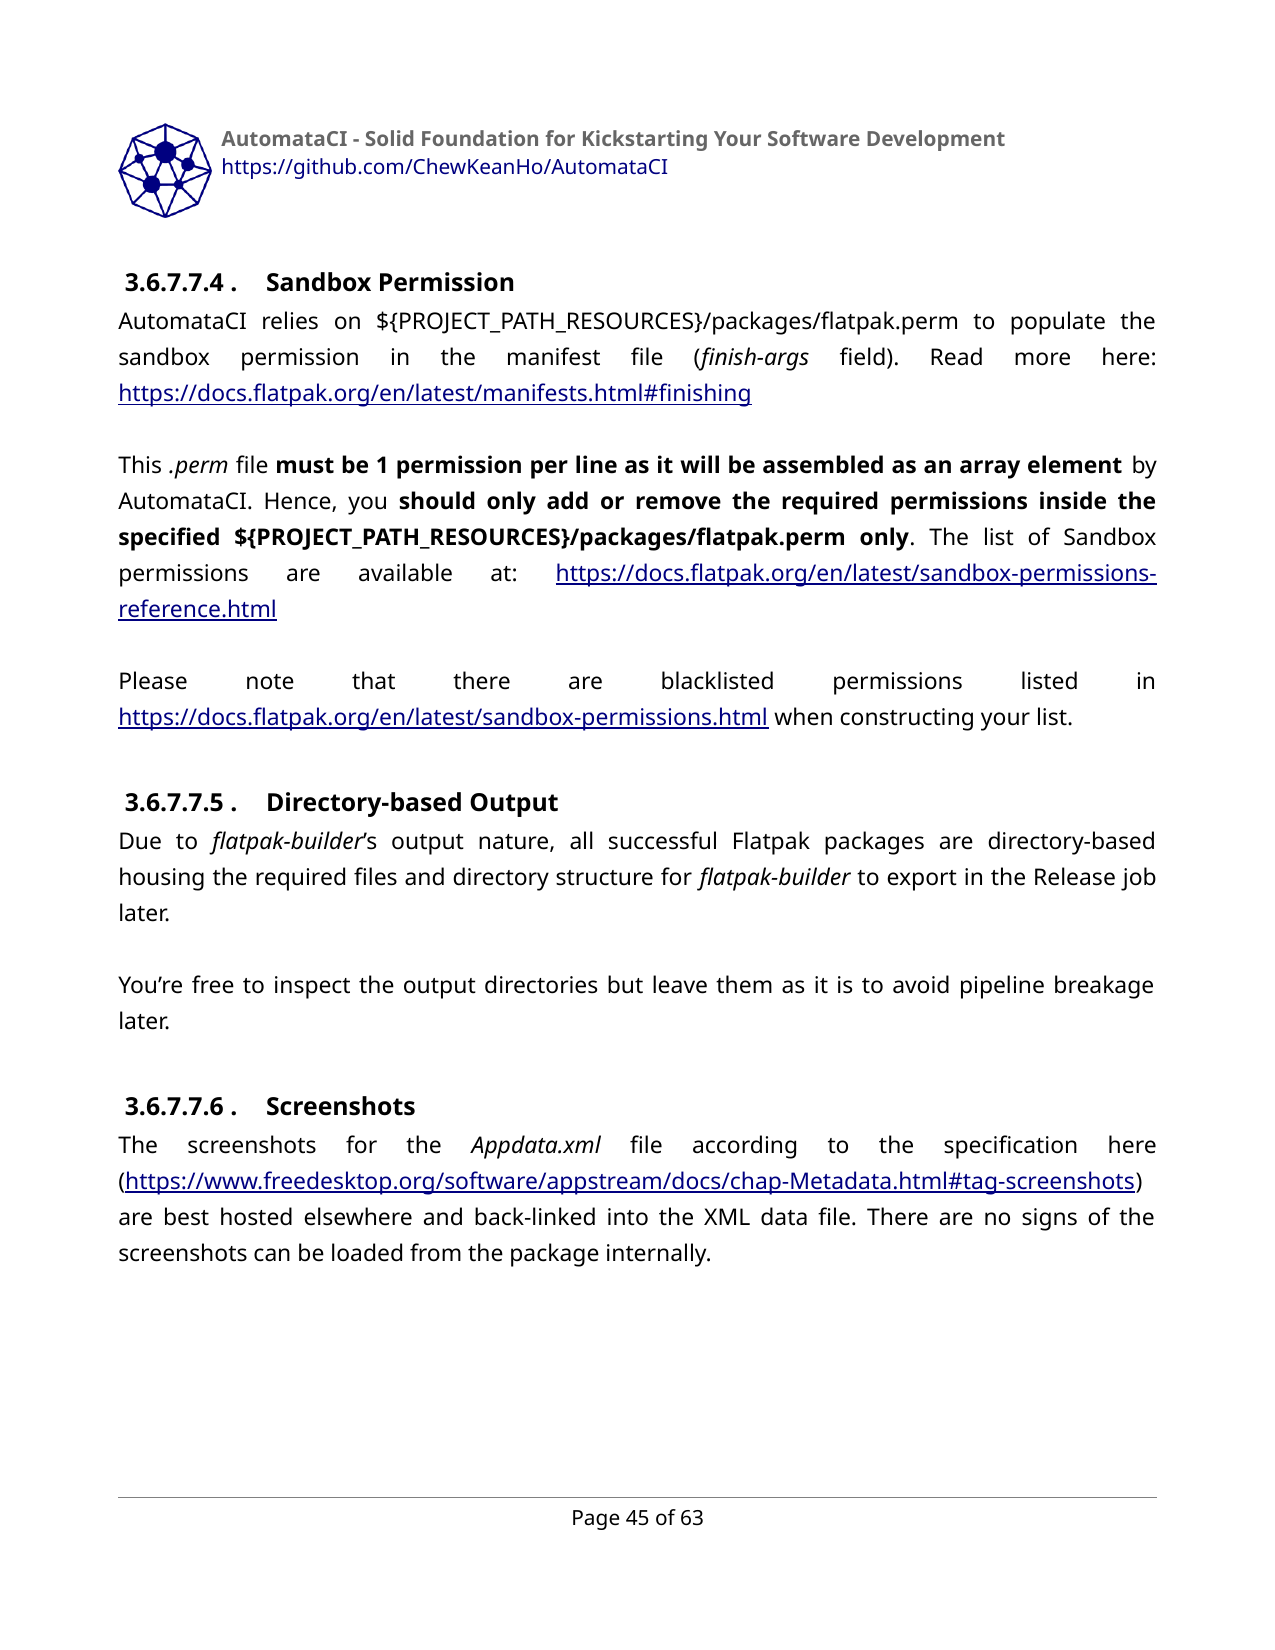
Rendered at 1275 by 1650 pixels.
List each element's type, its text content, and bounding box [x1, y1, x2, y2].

picture [118, 123, 212, 218]
text This .perm file must be 1 permission per line as it will be assembled as an array element by AutomataCI. Hence, you should only add or remove the required permissions inside the specified ${PROJECT_PATH_RESOURCES}/packages/flatpak.perm only. The list of Sandbox permissions are available at: https://docs.flatpak.org/en/latest/sandbox-permissions-reference.html [118, 449, 1157, 624]
text AutomataCI relies on ${PROJECT_PATH_RESOURCES}/packages/flatpak.perm to populate the sandbox permission in the manifest file (finish-args field). Read more here: https://docs.flatpak.org/en/latest/manifests.html#finishing [118, 305, 1157, 408]
text You’re free to inspect the output directories but leave them as it is to avoid pipeline breakage later. [118, 969, 1157, 1036]
text Due to flatpak-builder’s output nature, all successful Flatpak packages are directory-based housing the required files and directory structure for flatpak-builder to export in the Release job later. [118, 825, 1157, 928]
subtitle Directory-based Output [118, 785, 1157, 819]
subtitle Screenshots [118, 1089, 1157, 1123]
subtitle Sandbox Permission [118, 265, 1157, 299]
text The screenshots for the Appdata.xml file according to the specification here (https://www.freedesktop.org/software/appstream/docs/chap-Metadata.html#tag-screenshots) are best hosted elsewhere and back-linked into the XML data file. There are no signs of the screenshots can be loaded from the package internally. [118, 1129, 1157, 1268]
text Please note that there are blacklisted permissions listed in https://docs.flatpak.org/en/latest/sandbox-permissions.html when constructing your list. [118, 665, 1157, 732]
